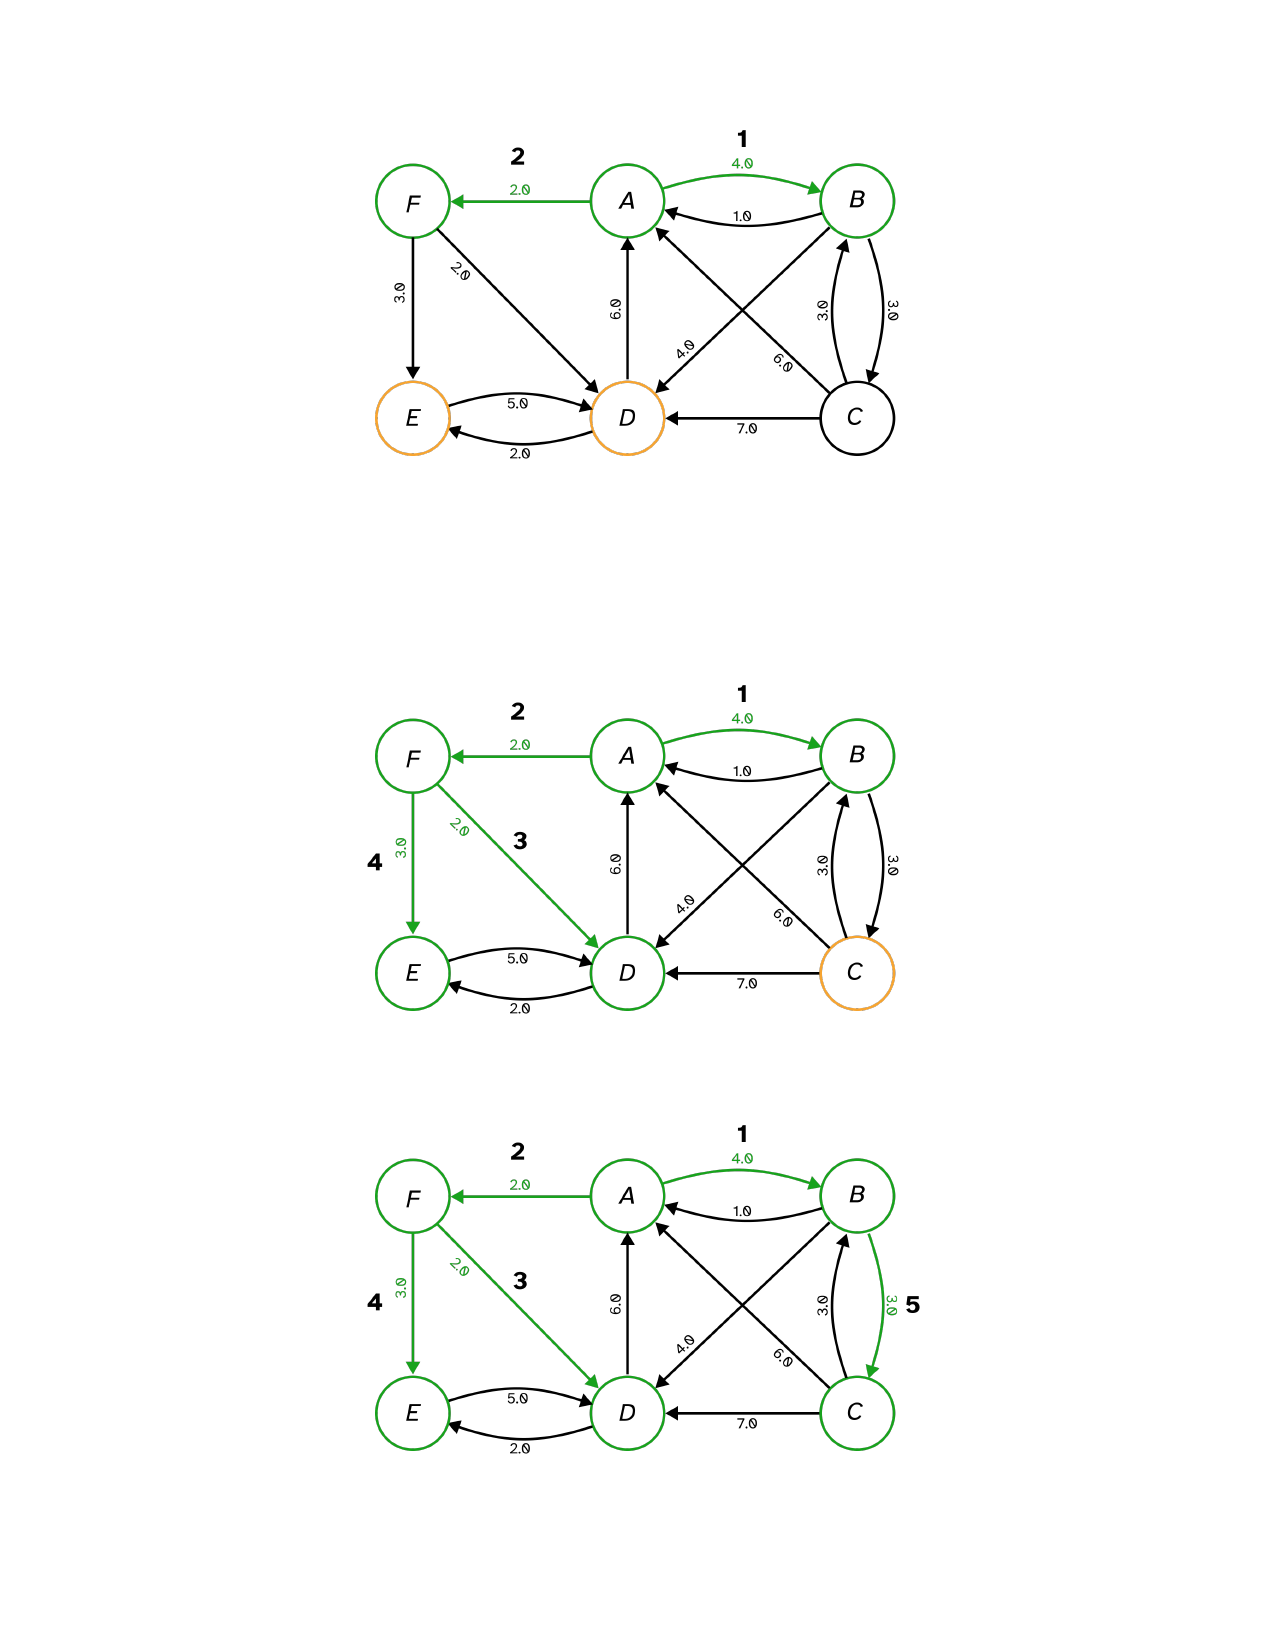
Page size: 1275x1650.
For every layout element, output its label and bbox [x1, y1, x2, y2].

picture [337, 1113, 938, 1496]
picture [337, 673, 938, 1056]
picture [337, 118, 938, 501]
